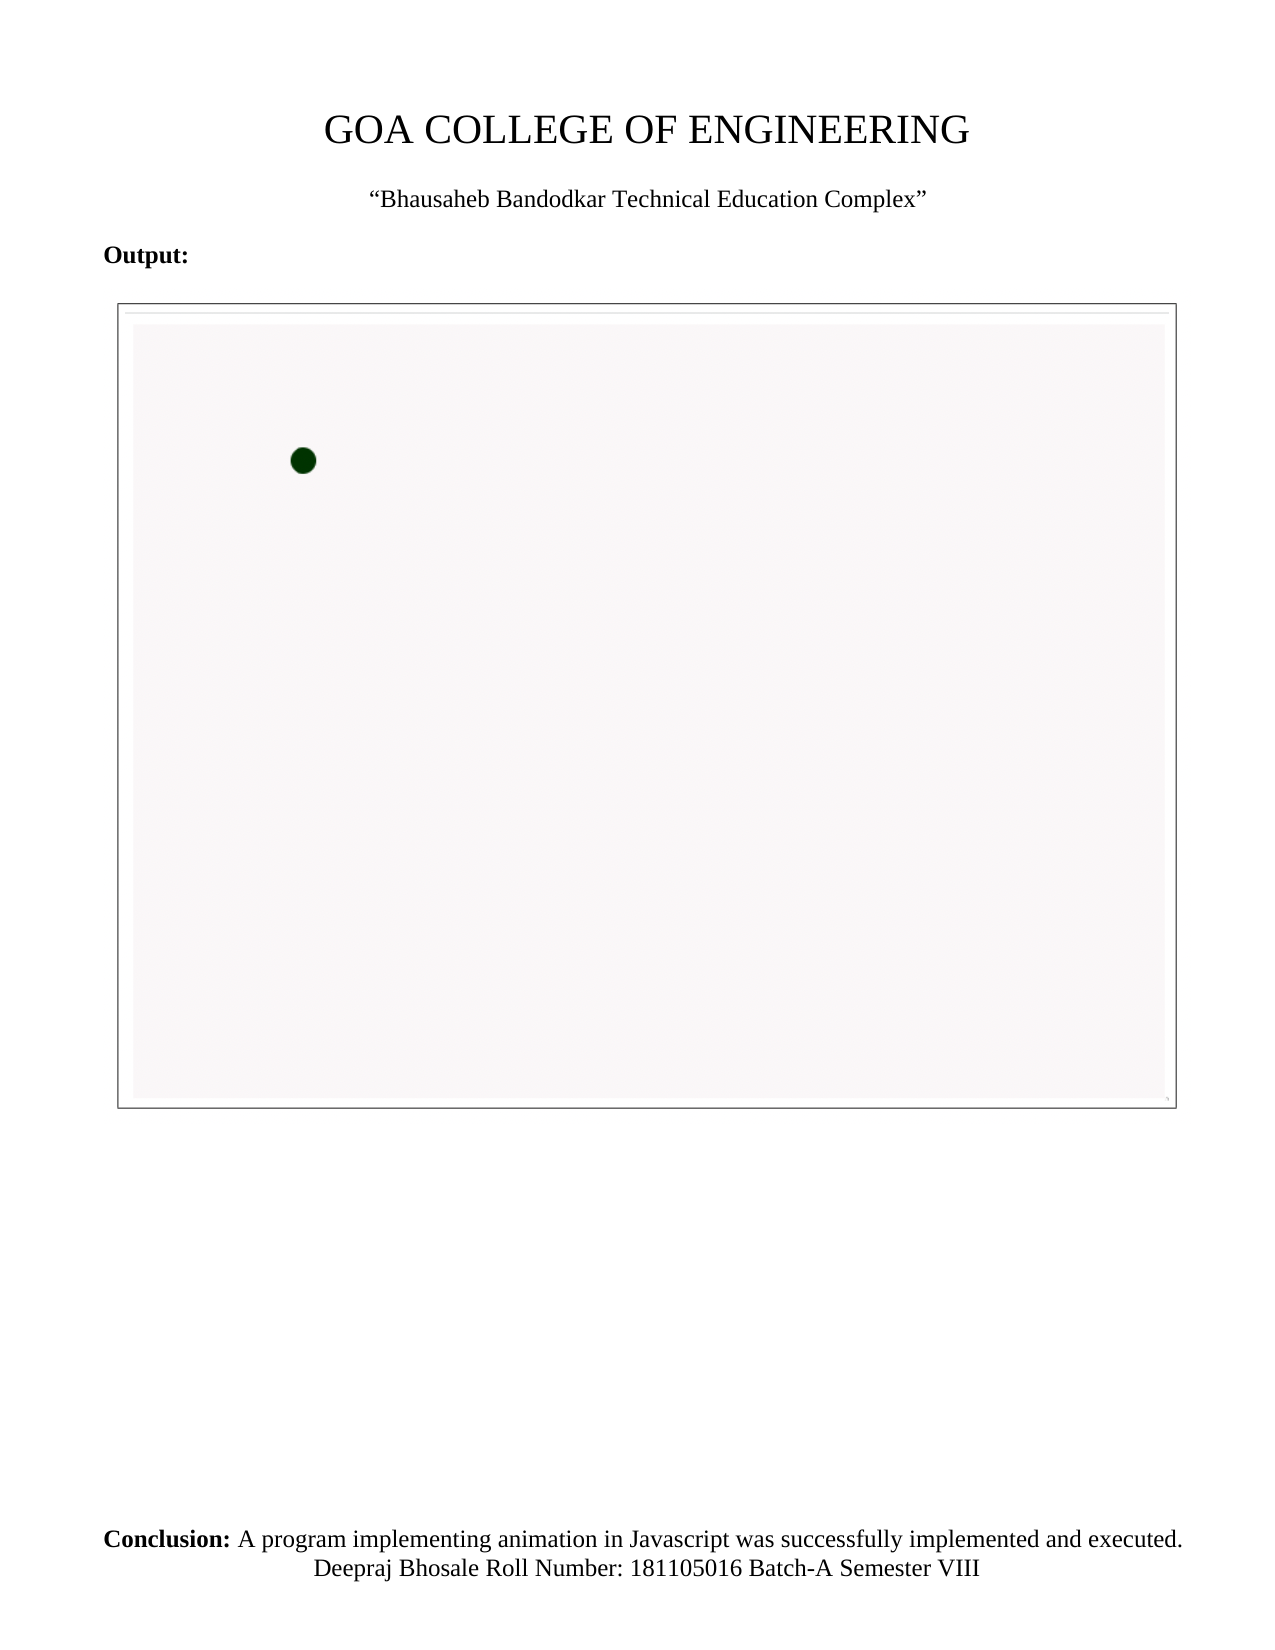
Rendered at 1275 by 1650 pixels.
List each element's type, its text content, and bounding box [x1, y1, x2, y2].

text Conclusion: A program implementing animation in Javascript was successfully implemented and executed. [103, 1524, 1191, 1552]
picture [103, 288, 1191, 1124]
text Output: [103, 240, 1191, 269]
